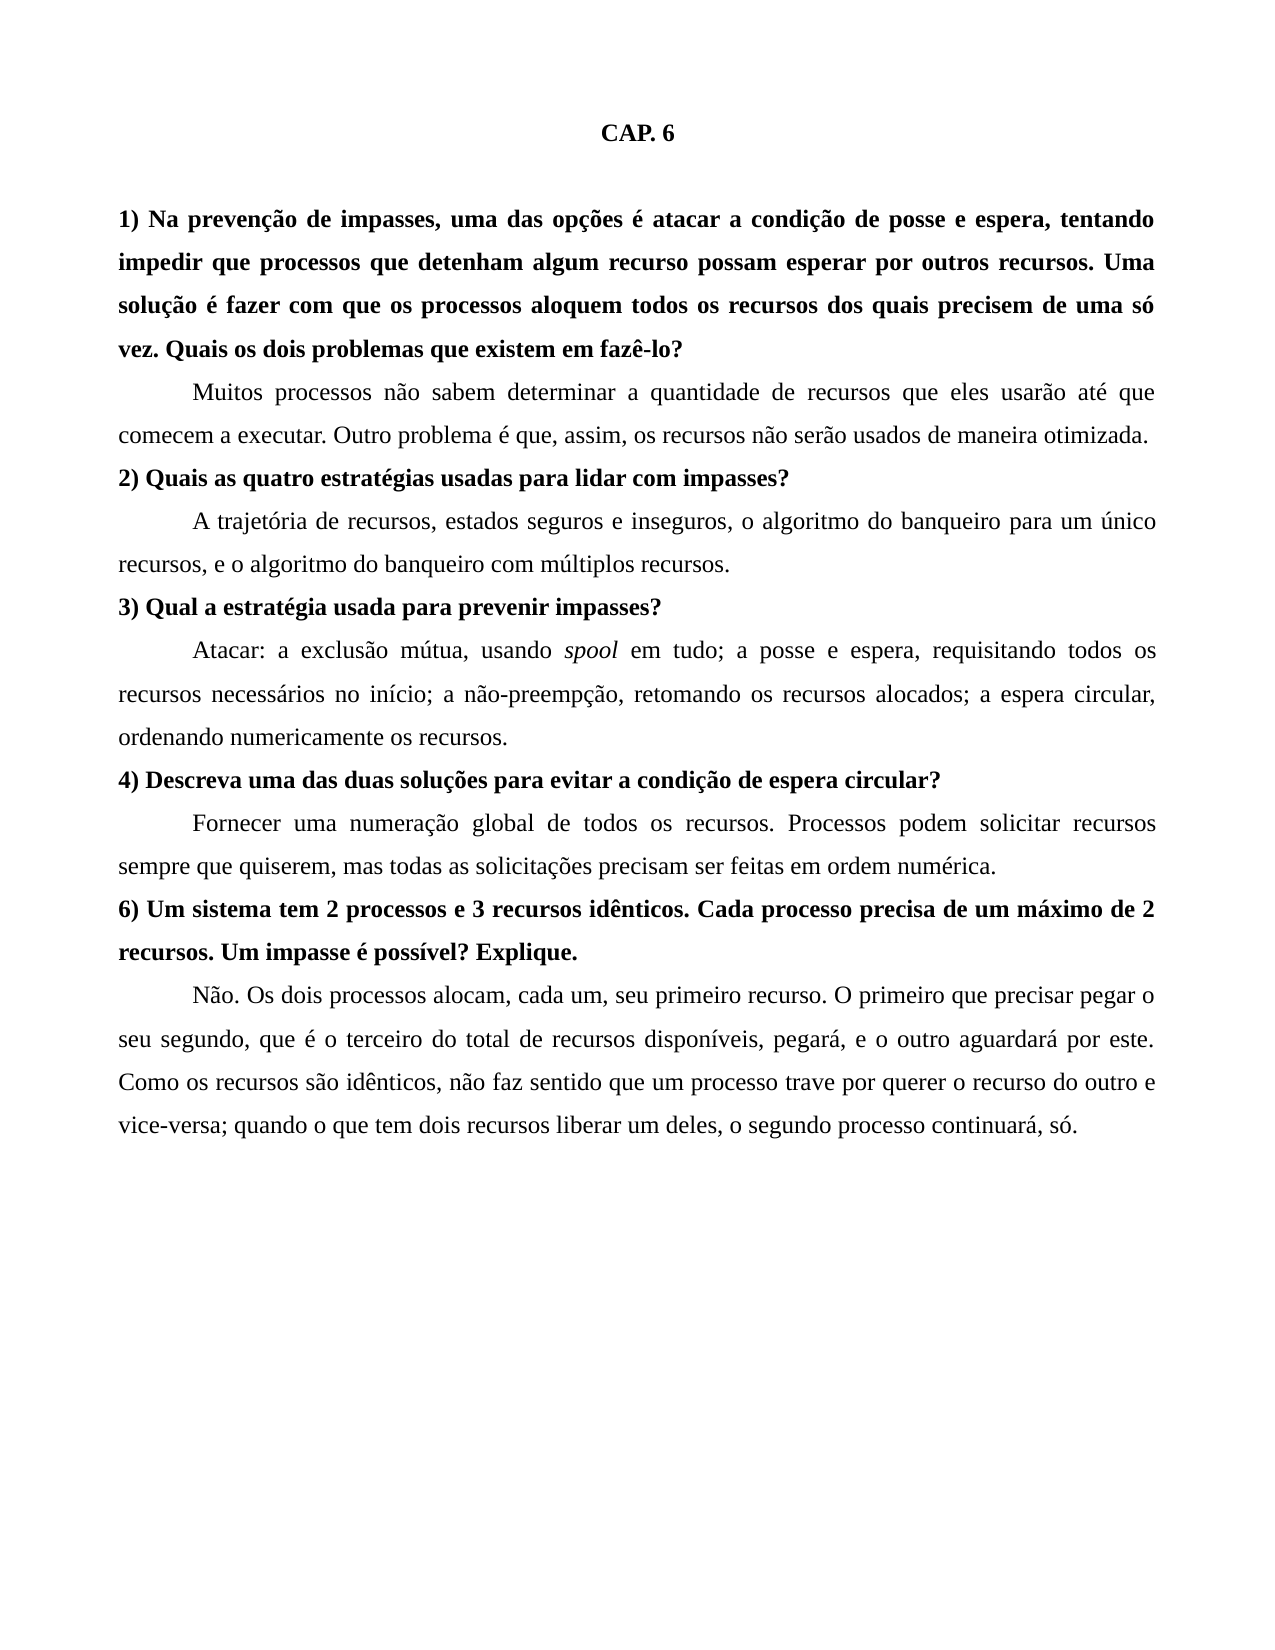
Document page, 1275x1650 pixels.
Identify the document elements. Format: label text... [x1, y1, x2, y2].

text CAP. 6 [118, 118, 1157, 147]
text 6) Um sistema tem 2 processos e 3 recursos idênticos. Cada processo precisa de um máximo de 2 recursos. Um impasse é possível? Explique. [118, 894, 1157, 966]
text 4) Descreva uma das duas soluções para evitar a condição de espera circular? [118, 765, 1157, 794]
text Atacar: a exclusão mútua, usando spool em tudo; a posse e espera, requisitando todos os recursos necessários no início; a não-preempção, retomando os recursos alocados; a espera circular, ordenando numericamente os recursos. [118, 636, 1157, 751]
text A trajetória de recursos, estados seguros e inseguros, o algoritmo do banqueiro para um único recursos, e o algoritmo do banqueiro com múltiplos recursos. [118, 506, 1157, 578]
text Não. Os dois processos alocam, cada um, seu primeiro recurso. O primeiro que precisar pegar o seu segundo, que é o terceiro do total de recursos disponíveis, pegará, e o outro aguardará por este. Como os recursos são idênticos, não faz sentido que um processo trave por querer o recurso do outro e vice-versa; quando o que tem dois recursos liberar um deles, o segundo processo continuará, só. [118, 981, 1157, 1139]
text Muitos processos não sabem determinar a quantidade de recursos que eles usarão até que comecem a executar. Outro problema é que, assim, os recursos não serão usados de maneira otimizada. [118, 377, 1157, 449]
text 1) Na prevenção de impasses, uma das opções é atacar a condição de posse e espera, tentando impedir que processos que detenham algum recurso possam esperar por outros recursos. Uma solução é fazer com que os processos aloquem todos os recursos dos quais precisem de uma só vez. Quais os dois problemas que existem em fazê-lo? [118, 204, 1157, 362]
text 3) Qual a estratégia usada para prevenir impasses? [118, 592, 1157, 621]
text 2) Quais as quatro estratégias usadas para lidar com impasses? [118, 463, 1157, 492]
text Fornecer uma numeração global de todos os recursos. Processos podem solicitar recursos sempre que quiserem, mas todas as solicitações precisam ser feitas em ordem numérica. [118, 808, 1157, 880]
